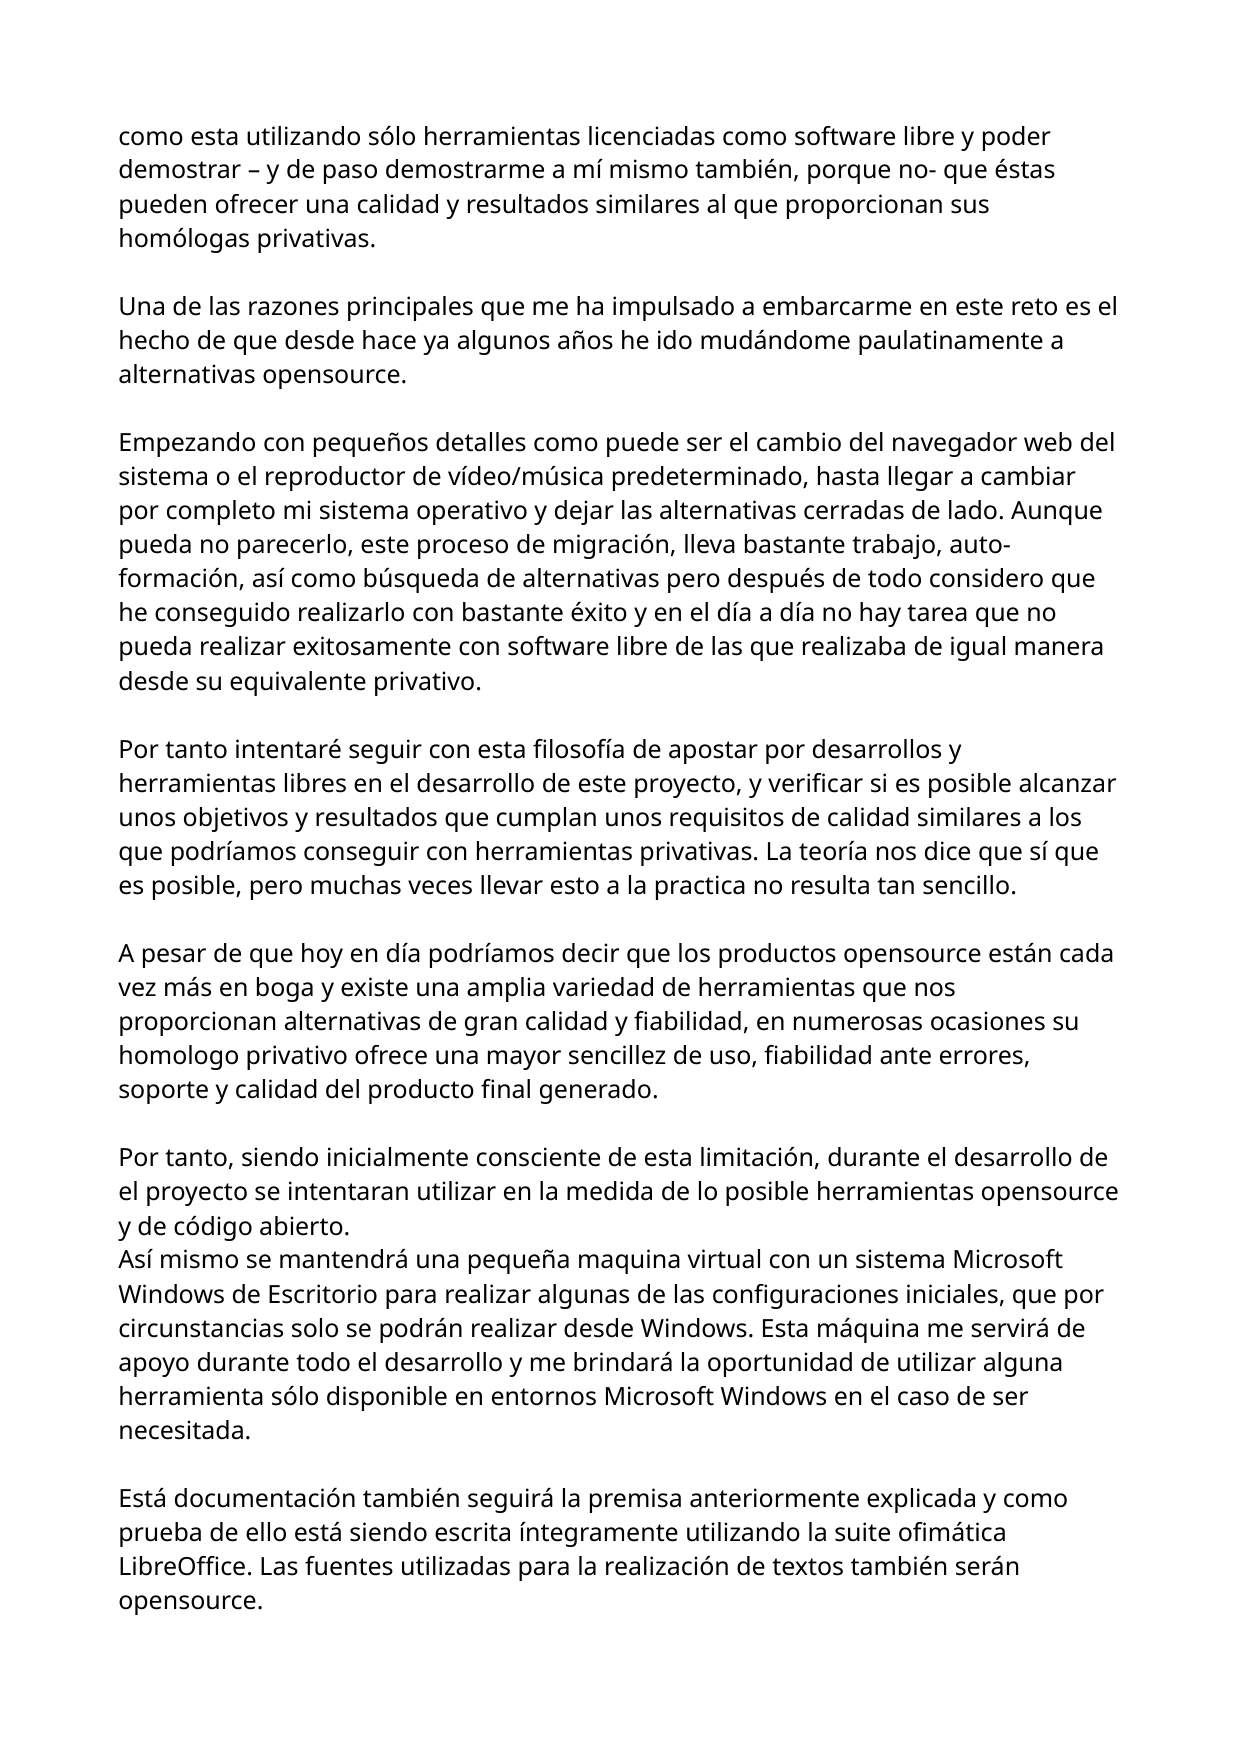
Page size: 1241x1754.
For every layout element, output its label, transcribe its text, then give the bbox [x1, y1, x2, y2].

text como esta utilizando sólo herramientas licenciadas como software libre y poder demostrar – y de paso demostrarme a mí mismo también, porque no- que éstas pueden ofrecer una calidad y resultados similares al que proporcionan sus homólogas privativas. [118, 118, 1122, 254]
text Empezando con pequeños detalles como puede ser el cambio del navegador web del sistema o el reproductor de vídeo/música predeterminado, hasta llegar a cambiar por completo mi sistema operativo y dejar las alternativas cerradas de lado. Aunque pueda no parecerlo, este proceso de migración, lleva bastante trabajo, auto-formación, así como búsqueda de alternativas pero después de todo considero que he conseguido realizarlo con bastante éxito y en el día a día no hay tarea que no pueda realizar exitosamente con software libre de las que realizaba de igual manera desde su equivalente privativo. [118, 425, 1122, 697]
text Está documentación también seguirá la premisa anteriormente explicada y como prueba de ello está siendo escrita íntegramente utilizando la suite ofimática LibreOffice. Las fuentes utilizadas para la realización de textos también serán opensource. [118, 1481, 1122, 1617]
text Una de las razones principales que me ha impulsado a embarcarme en este reto es el hecho de que desde hace ya algunos años he ido mudándome paulatinamente a alternativas opensource. [118, 288, 1122, 391]
text Por tanto intentaré seguir con esta filosofía de apostar por desarrollos y herramientas libres en el desarrollo de este proyecto, y verificar si es posible alcanzar unos objetivos y resultados que cumplan unos requisitos de calidad similares a los que podríamos conseguir con herramientas privativas. La teoría nos dice que sí que es posible, pero muchas veces llevar esto a la practica no resulta tan sencillo. [118, 731, 1122, 902]
text Así mismo se mantendrá una pequeña maquina virtual con un sistema Microsoft Windows de Escritorio para realizar algunas de las configuraciones iniciales, que por circunstancias solo se podrán realizar desde Windows. Esta máquina me servirá de apoyo durante todo el desarrollo y me brindará la oportunidad de utilizar alguna herramienta sólo disponible en entornos Microsoft Windows en el caso de ser necesitada. [118, 1242, 1122, 1447]
text A pesar de que hoy en día podríamos decir que los productos opensource están cada vez más en boga y existe una amplia variedad de herramientas que nos proporcionan alternativas de gran calidad y fiabilidad, en numerosas ocasiones su homologo privativo ofrece una mayor sencillez de uso, fiabilidad ante errores, soporte y calidad del producto final generado. [118, 936, 1122, 1106]
text Por tanto, siendo inicialmente consciente de esta limitación, durante el desarrollo de el proyecto se intentaran utilizar en la medida de lo posible herramientas opensource y de código abierto. [118, 1140, 1122, 1242]
